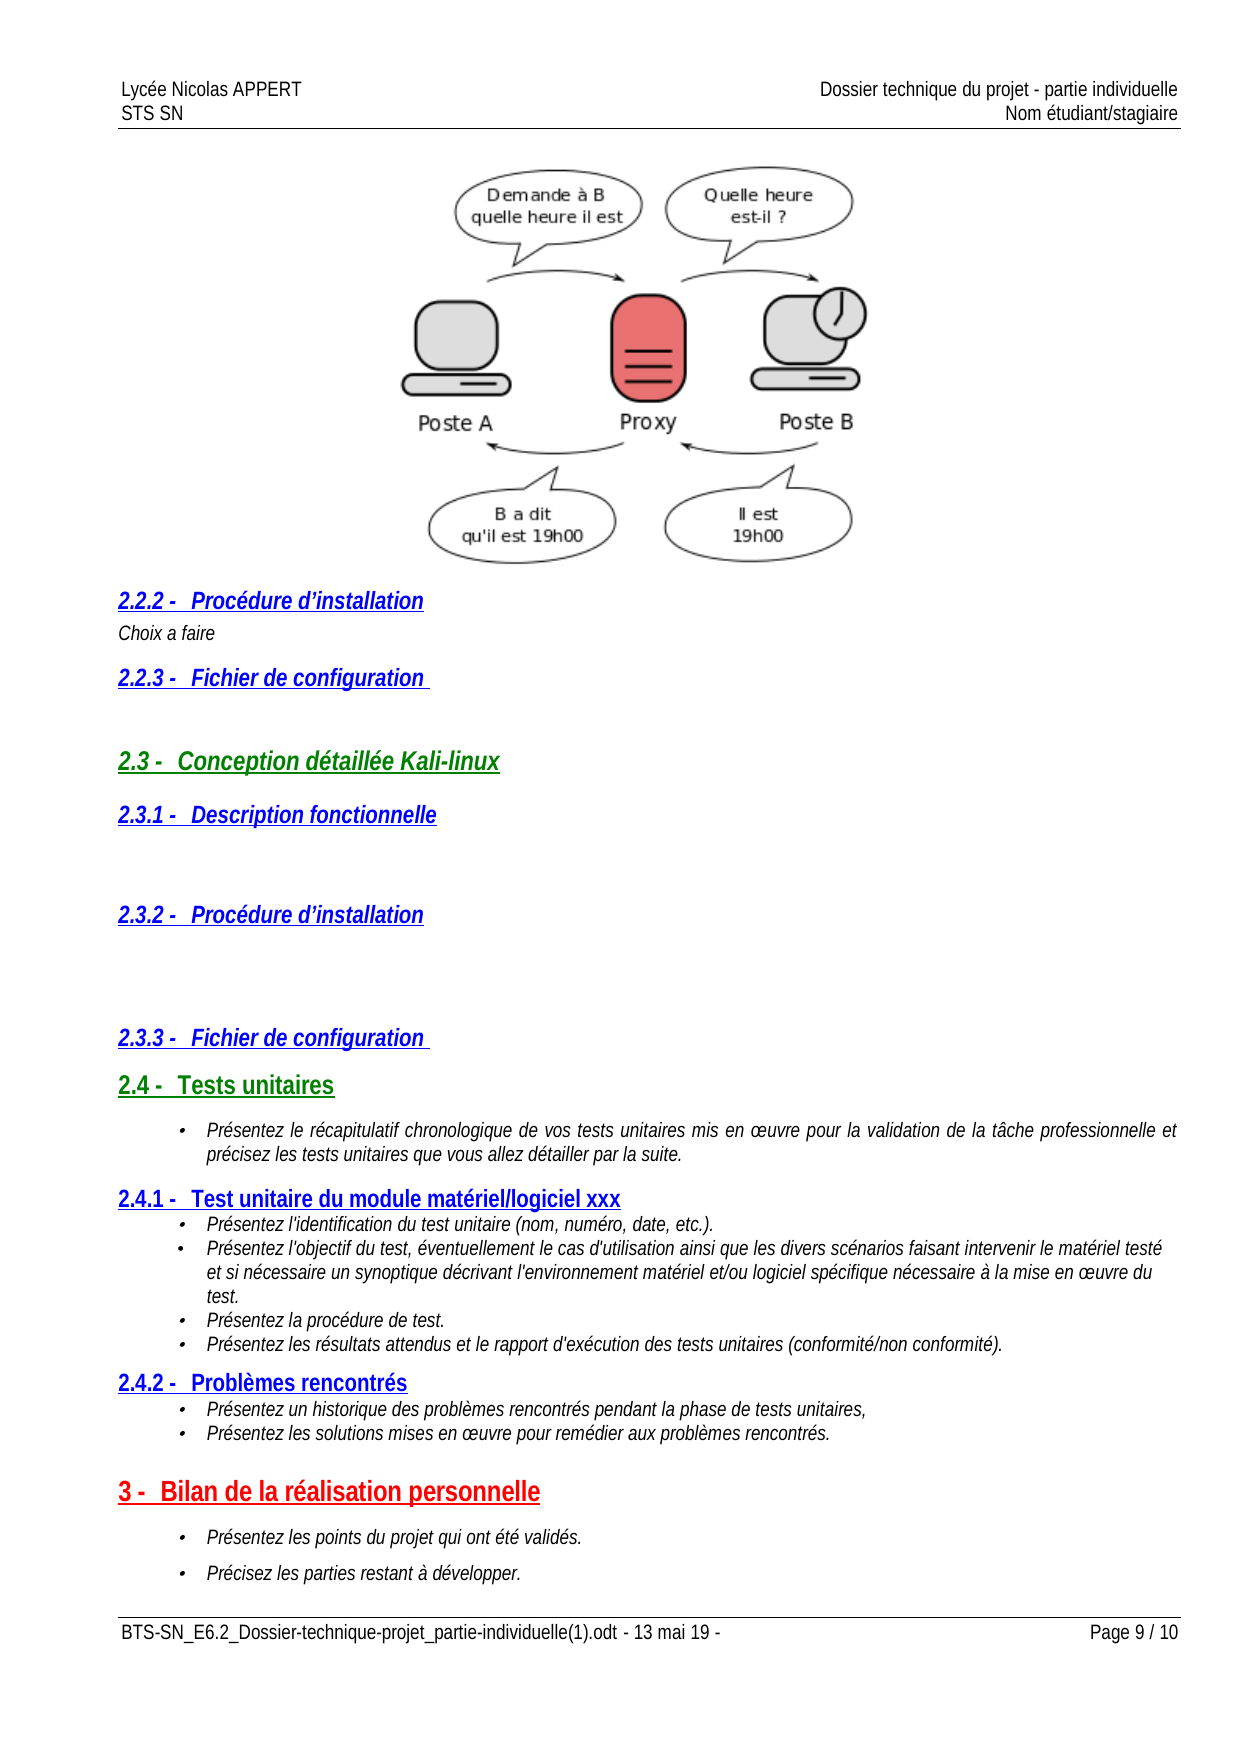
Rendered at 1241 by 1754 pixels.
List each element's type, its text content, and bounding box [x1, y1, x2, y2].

text Choix a faire [118, 621, 1181, 645]
subtitle Procédure d’installation [118, 145, 1181, 615]
subtitle Description fonctionnelle [118, 800, 1181, 829]
subtitle Procédure d’installation [118, 900, 1181, 929]
list Présentez l'objectif du test, éventuellement le cas d'utilisation ainsi que les divers scénarios faisant intervenir le matériel testé et si nécessaire un synoptique décrivant l'environnement matériel et/ou logiciel spécifique nécessaire à la mise en œuvre du test. [177, 1236, 1181, 1308]
subtitle Fichier de configuration [118, 663, 1181, 692]
subtitle Conception détaillée Kali-linux [118, 745, 1181, 776]
list Présentez la procédure de test. [177, 1308, 1181, 1332]
list Présentez les résultats attendus et le rapport d'exécution des tests unitaires (conformité/non conformité). [177, 1332, 1181, 1356]
picture [343, 145, 931, 586]
list Présentez les points du projet qui ont été validés. [177, 1525, 1181, 1549]
subtitle Problèmes rencontrés [118, 1368, 1181, 1397]
list Présentez un historique des problèmes rencontrés pendant la phase de tests unitaires, [177, 1397, 1181, 1421]
list Présentez l'identification du test unitaire (nom, numéro, date, etc.). [177, 1212, 1181, 1236]
subtitle Test unitaire du module matériel/logiciel xxx [118, 1183, 1181, 1212]
list Présentez les solutions mises en œuvre pour remédier aux problèmes rencontrés. [177, 1421, 1181, 1445]
subtitle Fichier de configuration [118, 1022, 1181, 1051]
subtitle Tests unitaires [118, 1069, 1181, 1100]
list Présentez le récapitulatif chronologique de vos tests unitaires mis en œuvre pour la validation de la tâche professionnelle et précisez les tests unitaires que vous allez détailler par la suite. [177, 1118, 1181, 1166]
list Précisez les parties restant à développer. [177, 1561, 1181, 1585]
subtitle Bilan de la réalisation personnelle [118, 1474, 1181, 1507]
